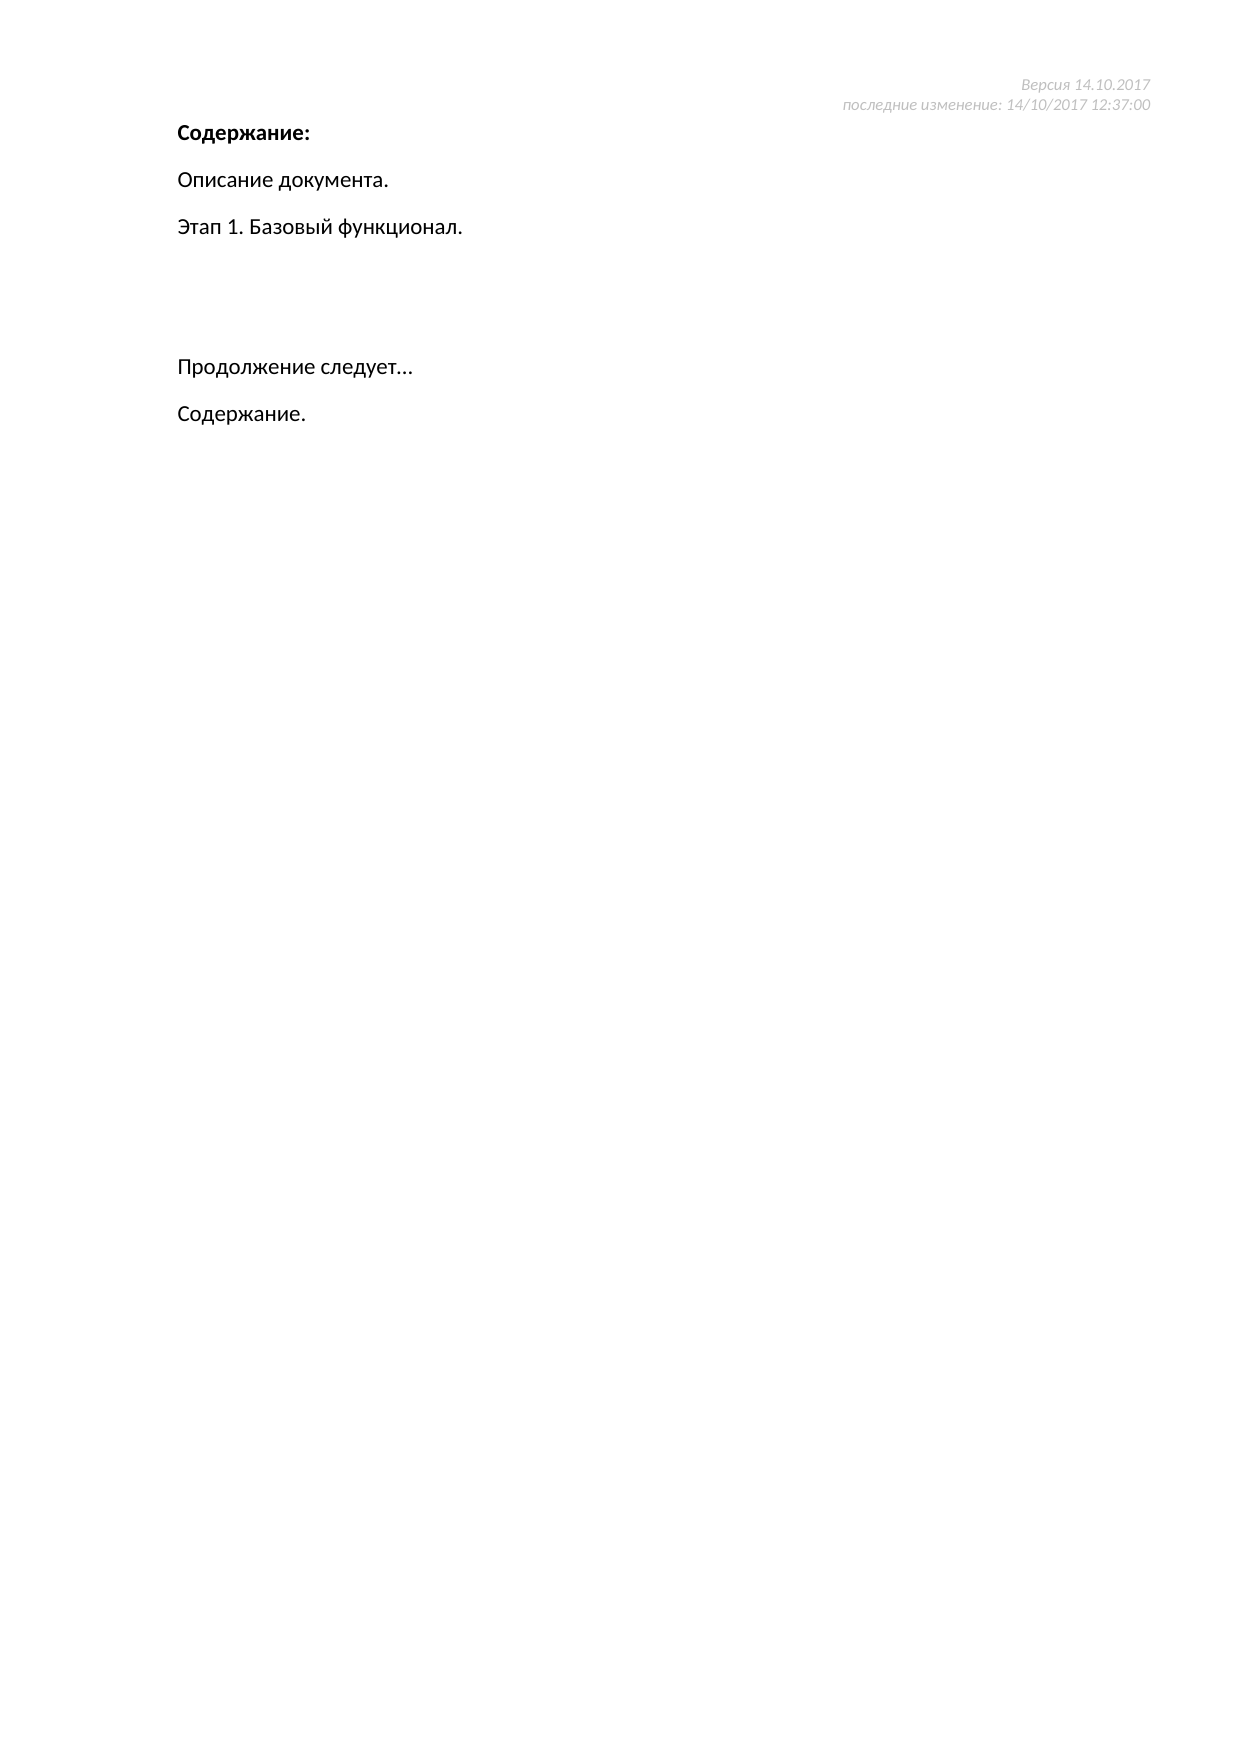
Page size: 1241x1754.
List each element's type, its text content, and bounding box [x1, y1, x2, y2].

text Описание документа. [177, 165, 1152, 193]
text Содержание. [177, 399, 1152, 427]
text Продолжение следует… [177, 352, 1152, 381]
text Этап 1. Базовый функционал. [177, 212, 1152, 240]
text Содержание: [177, 118, 1152, 146]
